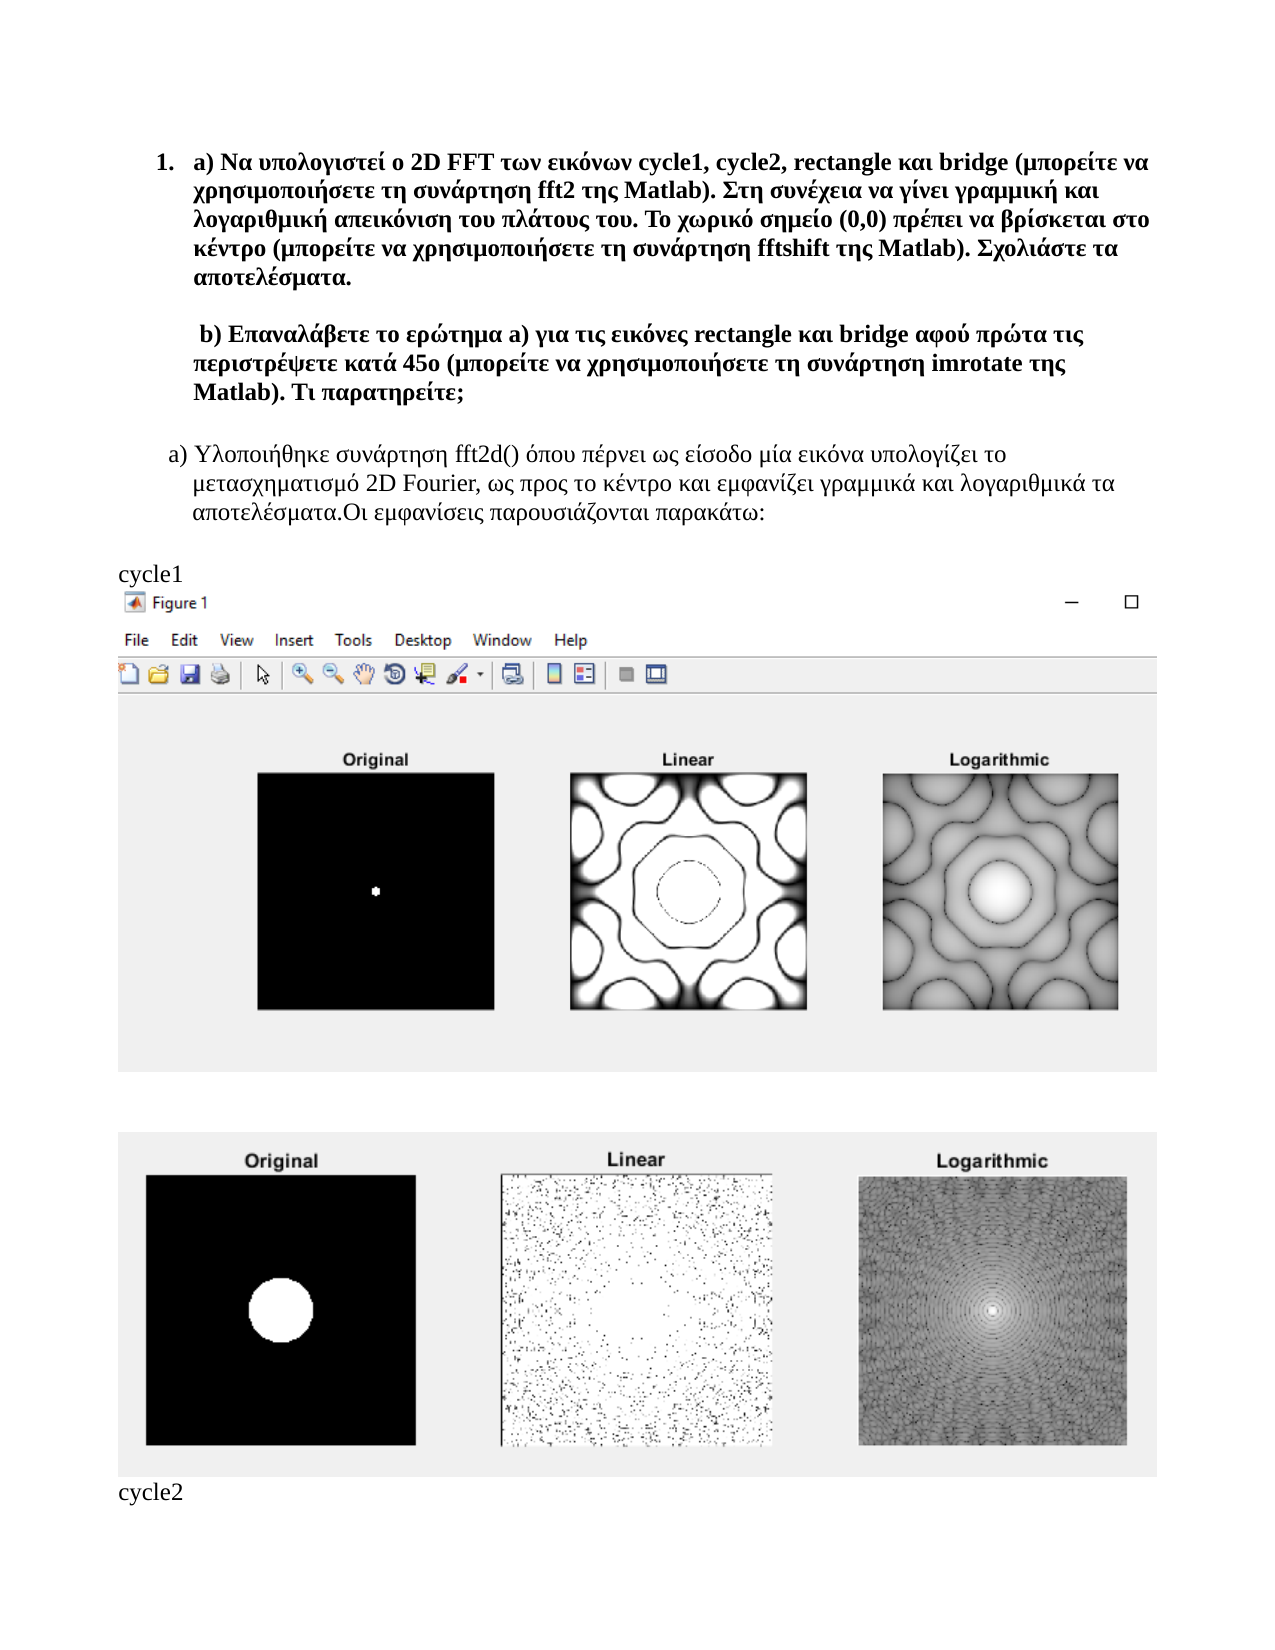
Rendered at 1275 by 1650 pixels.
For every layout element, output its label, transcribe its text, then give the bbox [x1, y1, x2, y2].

list b) Επαναλάβετε το ερώτημα a) για τις εικόνες rectangle και bridge αφού πρώτα τις περιστρέψετε κατά 45ο (μπορείτε να χρησιμοποιήσετε τη συνάρτηση imrotate της Matlab). Τι παρατηρείτε; [156, 319, 1157, 406]
picture [118, 1132, 1157, 1477]
text [118, 1105, 1157, 1132]
picture [118, 590, 1157, 1072]
text cycle2 [118, 1477, 1157, 1506]
text a) Υλοποιήθηκε συνάρτηση fft2d() όπου πέρνει ως είσοδο μία εικόνα υπολογίζει το μετασχηματισμό 2D Fourier, ως προς το κέντρο και εμφανίζει γραμμικά και λογαριθμικά τα αποτελέσματα.Οι εμφανίσεις παρουσιάζονται παρακάτω: [118, 439, 1157, 525]
list a) Nα υπολογιστεί ο 2D FFT των εικόνων cycle1, cycle2, rectangle και bridge (μπορείτε να χρησιμοποιήσετε τη συνάρτηση fft2 της Matlab). Στη συνέχεια να γίνει γραμμική και λογαριθμική απεικόνιση του πλάτους του. Το χωρικό σημείο (0,0) πρέπει να βρίσκεται στο κέντρο (μπορείτε να χρησιμοποιήσετε τη συνάρτηση fftshift της Matlab). Σχολιάστε τα αποτελέσματα. [156, 147, 1157, 291]
text cycle1 [118, 559, 1157, 588]
